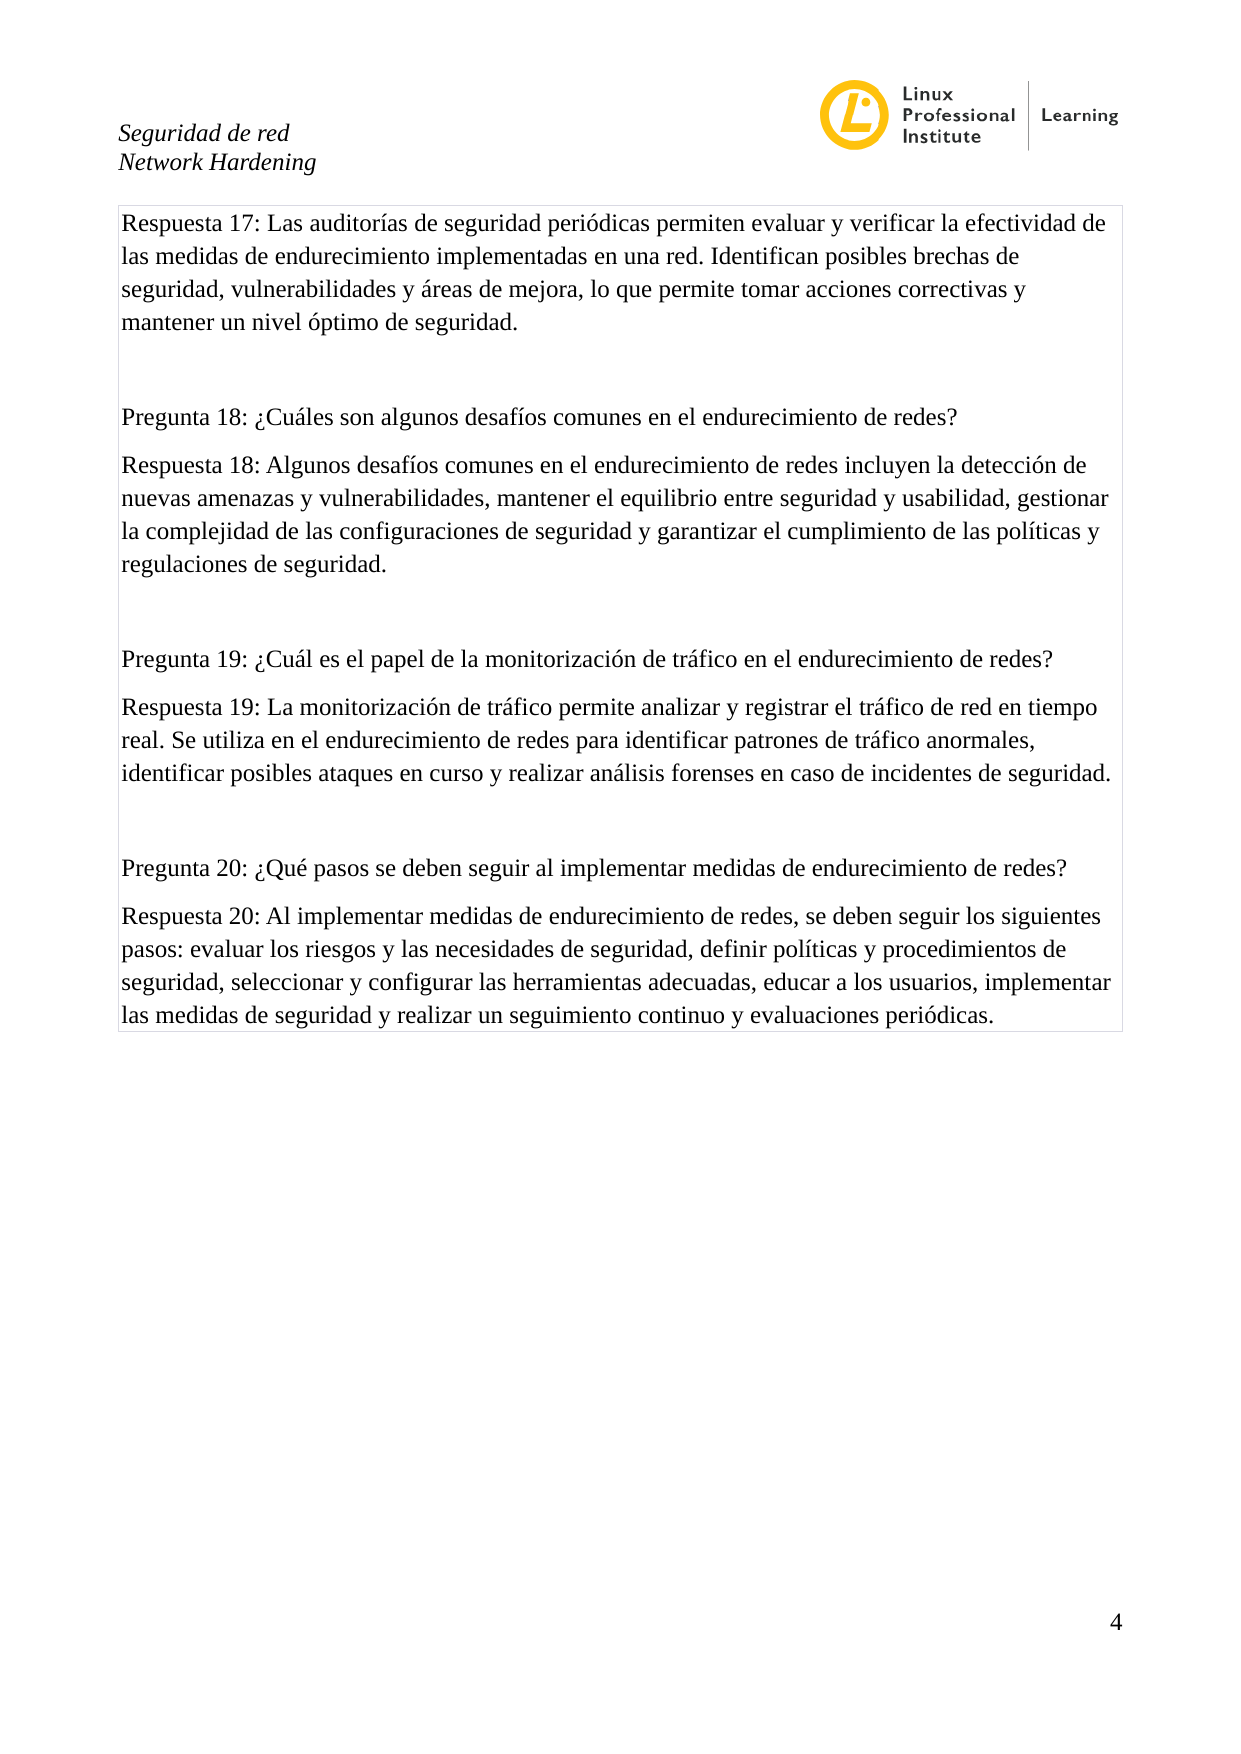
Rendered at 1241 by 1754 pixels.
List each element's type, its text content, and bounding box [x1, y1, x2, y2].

text Pregunta 19: ¿Cuál es el papel de la monitorización de tráfico en el endurecimiento de redes? [119, 641, 1122, 673]
picture [819, 79, 1119, 151]
text Respuesta 18: Algunos desafíos comunes en el endurecimiento de redes incluyen la detección de nuevas amenazas y vulnerabilidades, mantener el equilibrio entre seguridad y usabilidad, gestionar la complejidad de las configuraciones de seguridad y garantizar el cumplimiento de las políticas y regulaciones de seguridad. [119, 447, 1122, 578]
text Pregunta 18: ¿Cuáles son algunos desafíos comunes en el endurecimiento de redes? [119, 399, 1122, 431]
text Pregunta 20: ¿Qué pasos se deben seguir al implementar medidas de endurecimiento de redes? [119, 850, 1122, 882]
text Respuesta 17: Las auditorías de seguridad periódicas permiten evaluar y verificar la efectividad de las medidas de endurecimiento implementadas en una red. Identifican posibles brechas de seguridad, vulnerabilidades y áreas de mejora, lo que permite tomar acciones correctivas y mantener un nivel óptimo de seguridad. [119, 206, 1122, 336]
text Respuesta 20: Al implementar medidas de endurecimiento de redes, se deben seguir los siguientes pasos: evaluar los riesgos y las necesidades de seguridad, definir políticas y procedimientos de seguridad, seleccionar y configurar las herramientas adecuadas, educar a los usuarios, implementar las medidas de seguridad y realizar un seguimiento continuo y evaluaciones periódicas. [119, 898, 1122, 1031]
text Respuesta 19: La monitorización de tráfico permite analizar y registrar el tráfico de red en tiempo real. Se utiliza en el endurecimiento de redes para identificar patrones de tráfico anormales, identificar posibles ataques en curso y realizar análisis forenses en caso de incidentes de seguridad. [119, 689, 1122, 787]
